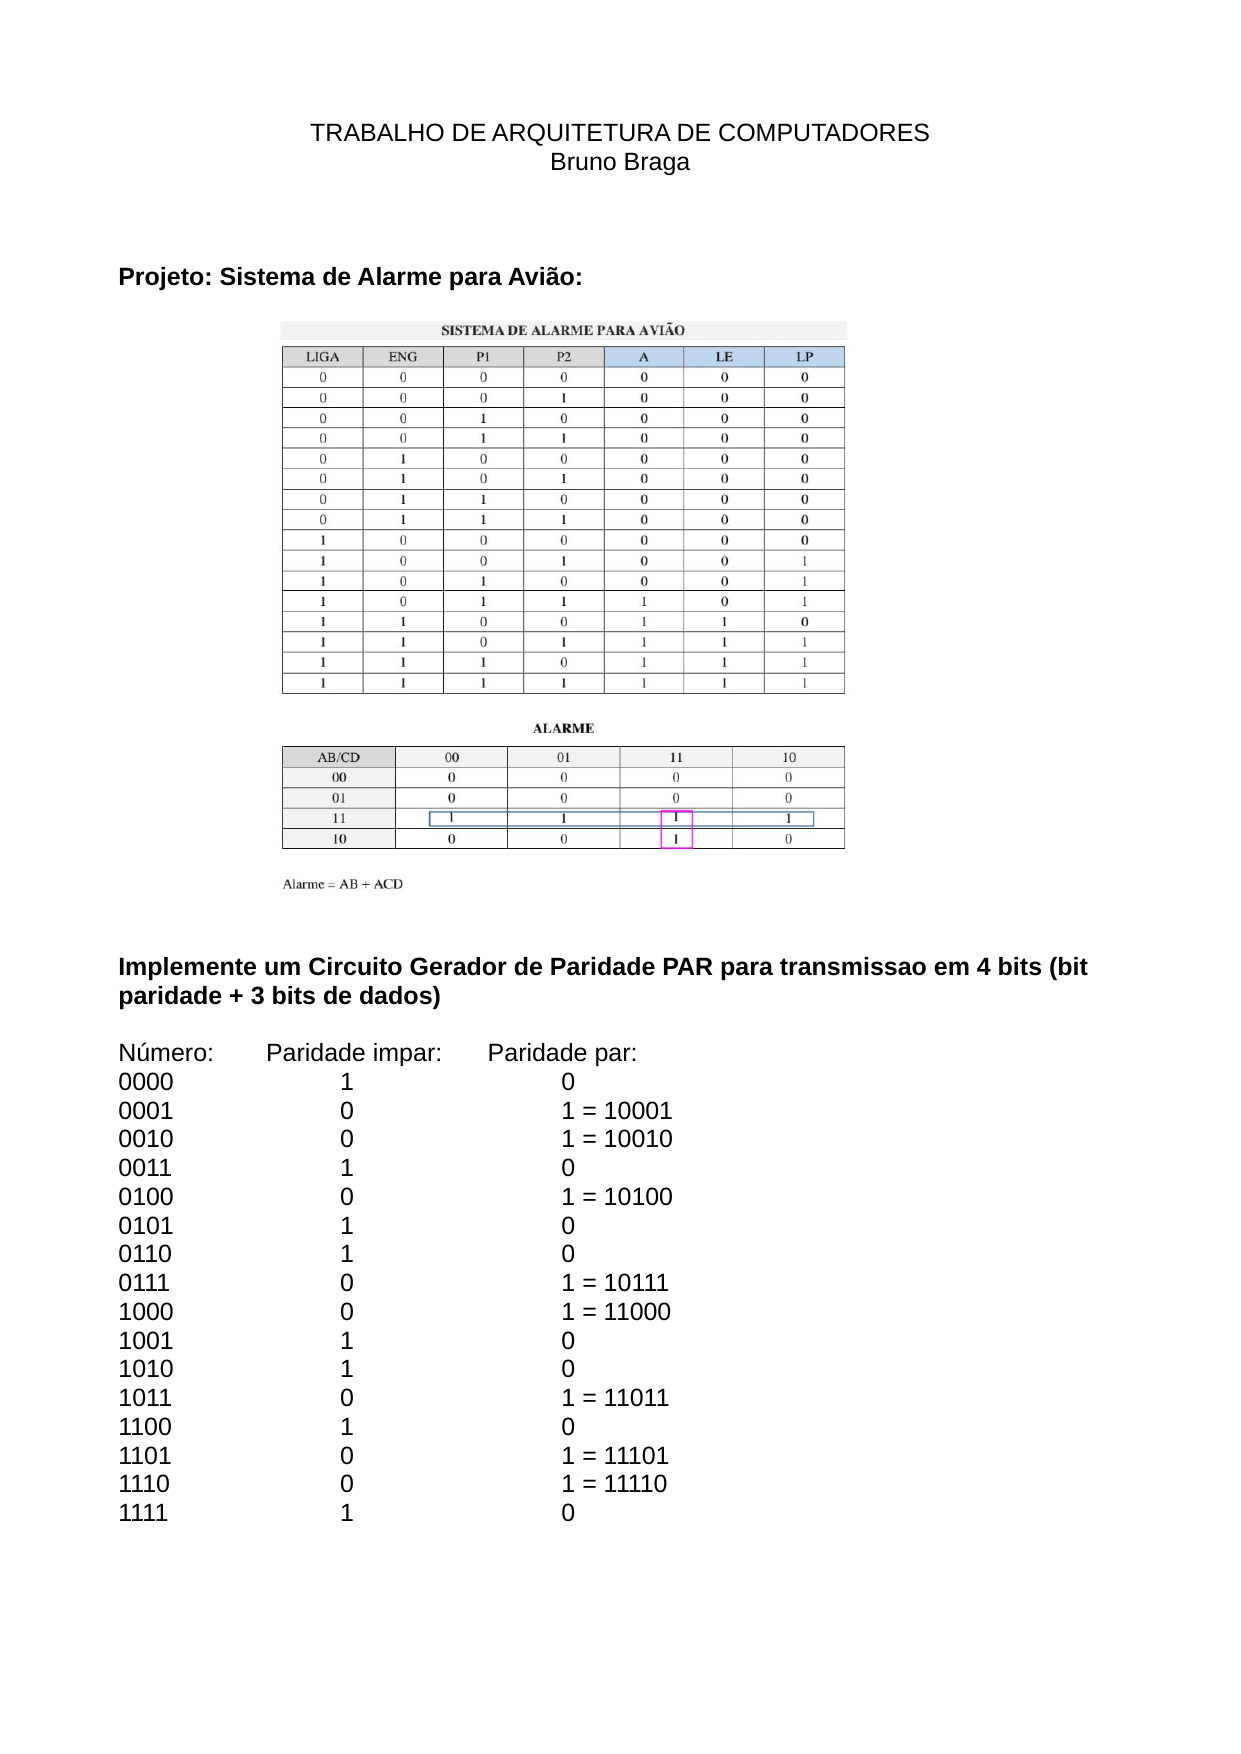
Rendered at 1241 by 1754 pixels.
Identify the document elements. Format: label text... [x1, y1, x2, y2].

text 0110 1 0 [118, 1239, 1122, 1268]
text 1010 1 0 [118, 1354, 1122, 1383]
text 0101 1 0 [118, 1211, 1122, 1239]
text 1100 1 0 [118, 1412, 1122, 1441]
text Implemente um Circuito Gerador de Paridade PAR para transmissao em 4 bits (bit paridade + 3 bits de dados) [118, 952, 1122, 1009]
text 1001 1 0 [118, 1326, 1122, 1354]
text Número: Paridade impar: Paridade par: [118, 1038, 1122, 1067]
text 1000 0 1 = 11000 [118, 1297, 1122, 1326]
text 1110 0 1 = 11110 [118, 1469, 1122, 1498]
text 1111 1 0 [118, 1498, 1122, 1527]
text TRABALHO DE ARQUITETURA DE COMPUTADORES [118, 118, 1122, 147]
text 1101 0 1 = 11101 [118, 1441, 1122, 1469]
text 0000 1 0 [118, 1067, 1122, 1096]
text 0100 0 1 = 10100 [118, 1182, 1122, 1211]
picture [276, 304, 858, 897]
text 1011 0 1 = 11011 [118, 1383, 1122, 1412]
text Projeto: Sistema de Alarme para Avião: [118, 262, 1122, 291]
text 0010 0 1 = 10010 [118, 1124, 1122, 1153]
text 0011 1 0 [118, 1153, 1122, 1182]
text Bruno Braga [118, 147, 1122, 176]
text 0111 0 1 = 10111 [118, 1268, 1122, 1297]
text 0001 0 1 = 10001 [118, 1096, 1122, 1124]
